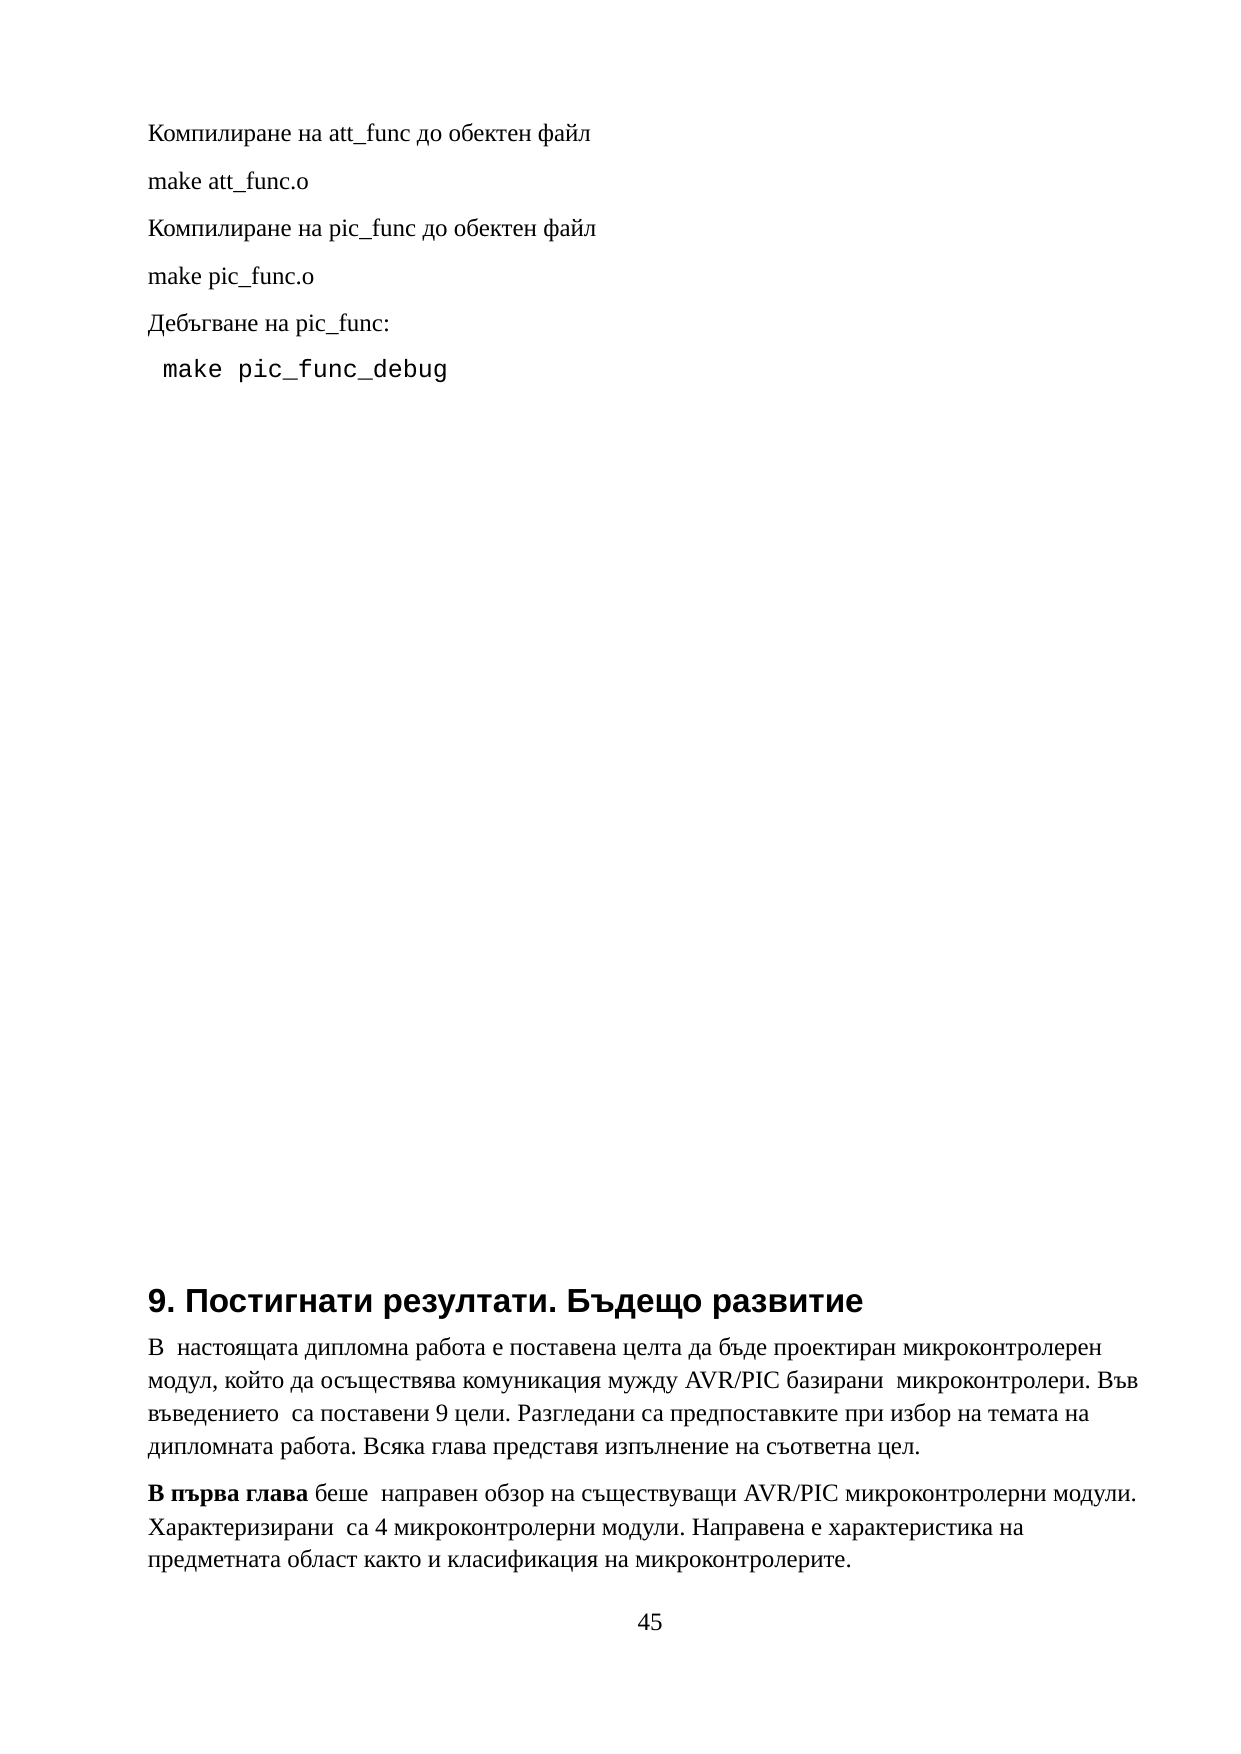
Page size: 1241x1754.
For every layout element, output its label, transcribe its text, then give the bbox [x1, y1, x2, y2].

text make pic_func.o [148, 261, 1152, 290]
text Компилиране на pic_func до обектен файл [148, 213, 1152, 242]
text В първа глава беше направен обзор на съществуващи AVR/PIC микроконтролерни модули. Характеризирани са 4 микроконтролерни модули. Направена е характеристика на предметната област както и класификация на микроконтролерите. [148, 1478, 1152, 1573]
subtitle 9. Постигнати резултати. Бъдещо развитие [148, 1281, 1152, 1319]
text make pic_func_debug [148, 356, 1152, 384]
text Компилиране на att_func до обектен файл [148, 118, 1152, 147]
text В настоящата дипломна работа е поставена целта да бъде проектиран микроконтролерен модул, който да осъществява комуникация мужду AVR/PIC базирани микроконтролери. Във въведението са поставени 9 цели. Разгледани са предпоставките при избор на темата на дипломната работа. Всяка глава представя изпълнение на съответна цел. [148, 1332, 1152, 1460]
text make att_func.o [148, 166, 1152, 194]
text Дебъгване на pic_func: [148, 308, 1152, 337]
